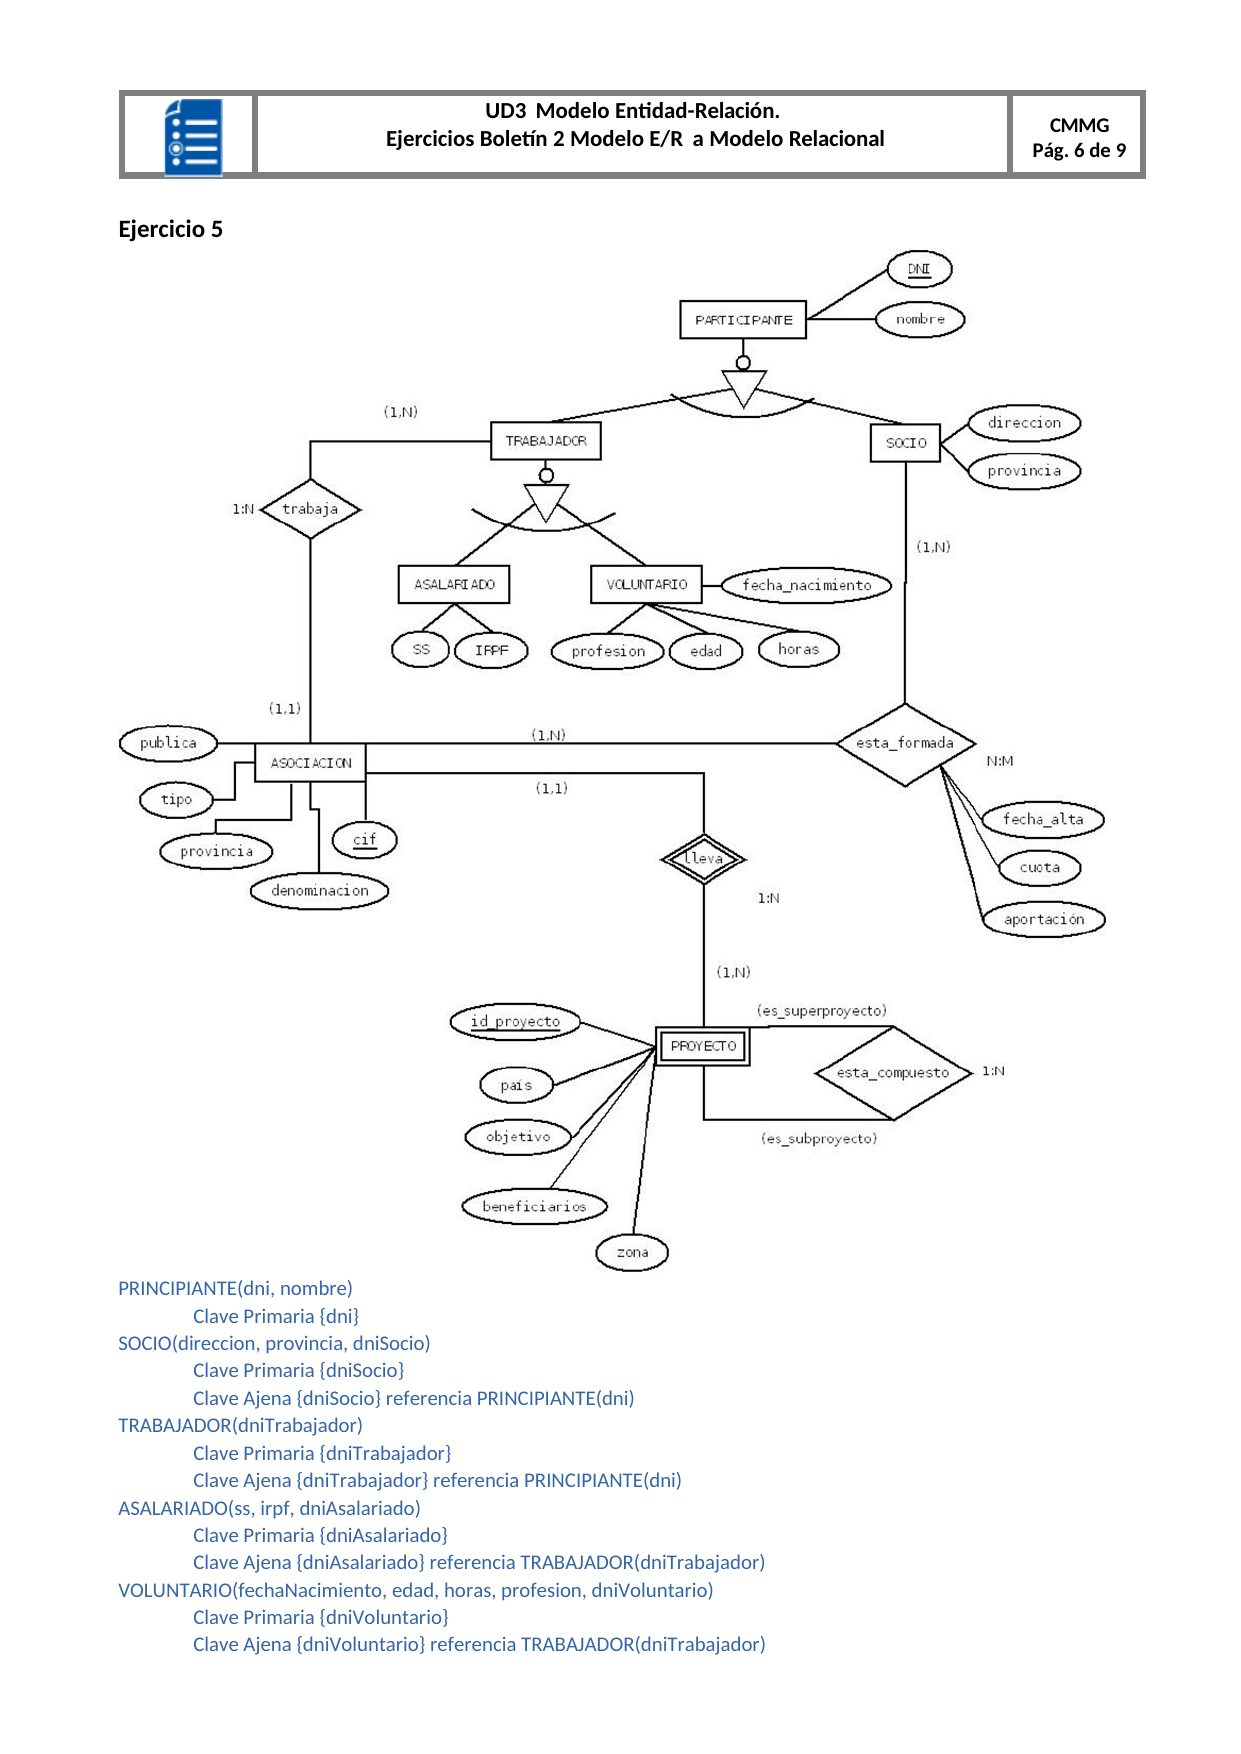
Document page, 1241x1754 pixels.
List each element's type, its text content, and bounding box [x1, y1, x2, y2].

text SOCIO(direccion, provincia, dniSocio) [118, 1330, 1152, 1356]
text ASALARIADO(ss, irpf, dniAsalariado) [118, 1495, 1152, 1520]
text Clave Primaria {dniAsalariado} [118, 1522, 1152, 1547]
text TRABAJADOR(dniTrabajador) [118, 1412, 1152, 1438]
text Clave Primaria {dni} [118, 1303, 1152, 1328]
text Clave Primaria {dniTrabajador} [118, 1440, 1152, 1465]
text Clave Ajena {dniVoluntario} referencia TRABAJADOR(dniTrabajador) [118, 1632, 1152, 1657]
text Clave Primaria {dniSocio} [118, 1358, 1152, 1383]
text Clave Primaria {dniVoluntario} [118, 1604, 1152, 1630]
text PRINCIPIANTE(dni, nombre) [118, 246, 1152, 1301]
text VOLUNTARIO(fechaNacimiento, edad, horas, profesion, dniVoluntario) [118, 1577, 1152, 1602]
text Clave Ajena {dniSocio} referencia PRINCIPIANTE(dni) [118, 1385, 1152, 1411]
text Clave Ajena {dniAsalariado} referencia TRABAJADOR(dniTrabajador) [118, 1549, 1152, 1575]
text Clave Ajena {dniTrabajador} referencia PRINCIPIANTE(dni) [118, 1467, 1152, 1493]
picture [164, 99, 223, 177]
text Ejercicio 5 [118, 213, 1152, 243]
